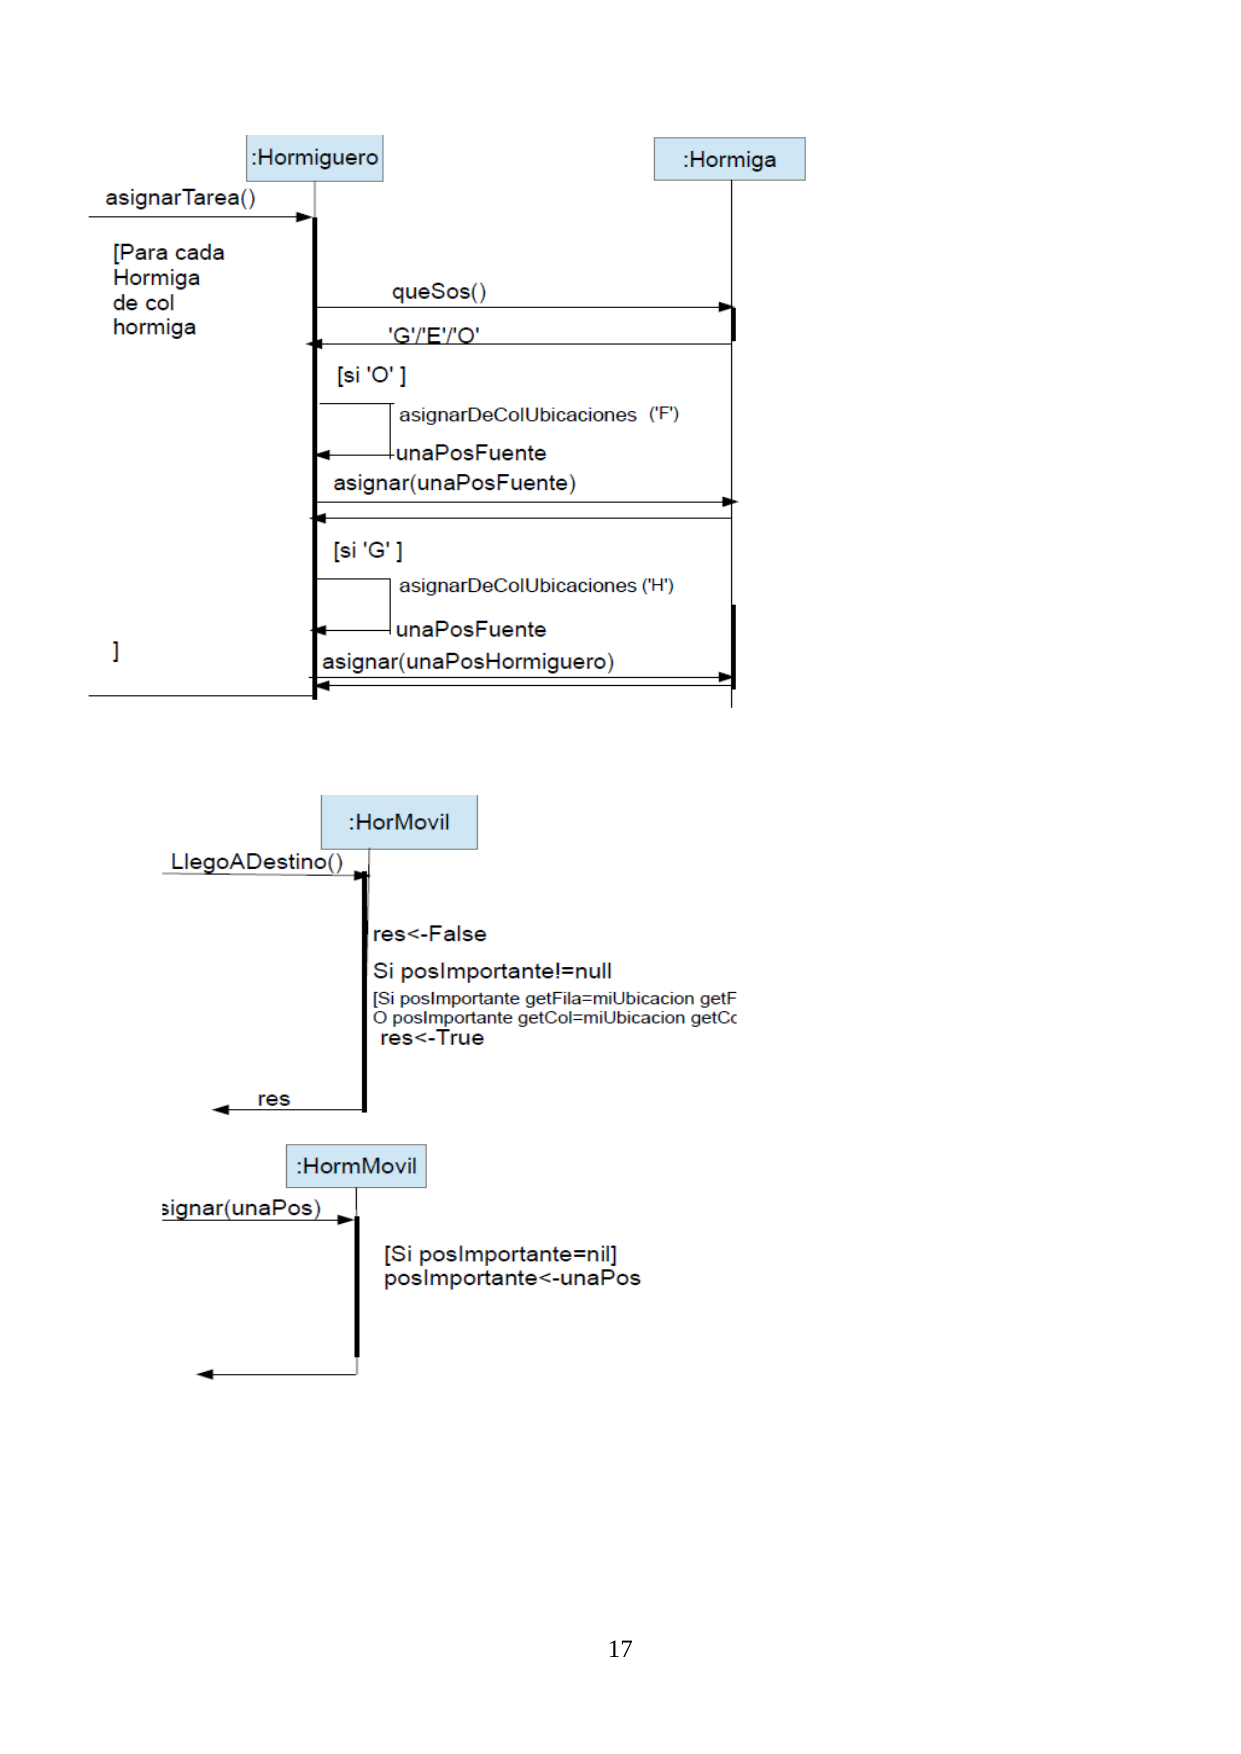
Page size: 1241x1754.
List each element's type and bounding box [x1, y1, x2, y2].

picture [88, 135, 808, 709]
picture [162, 795, 737, 1383]
